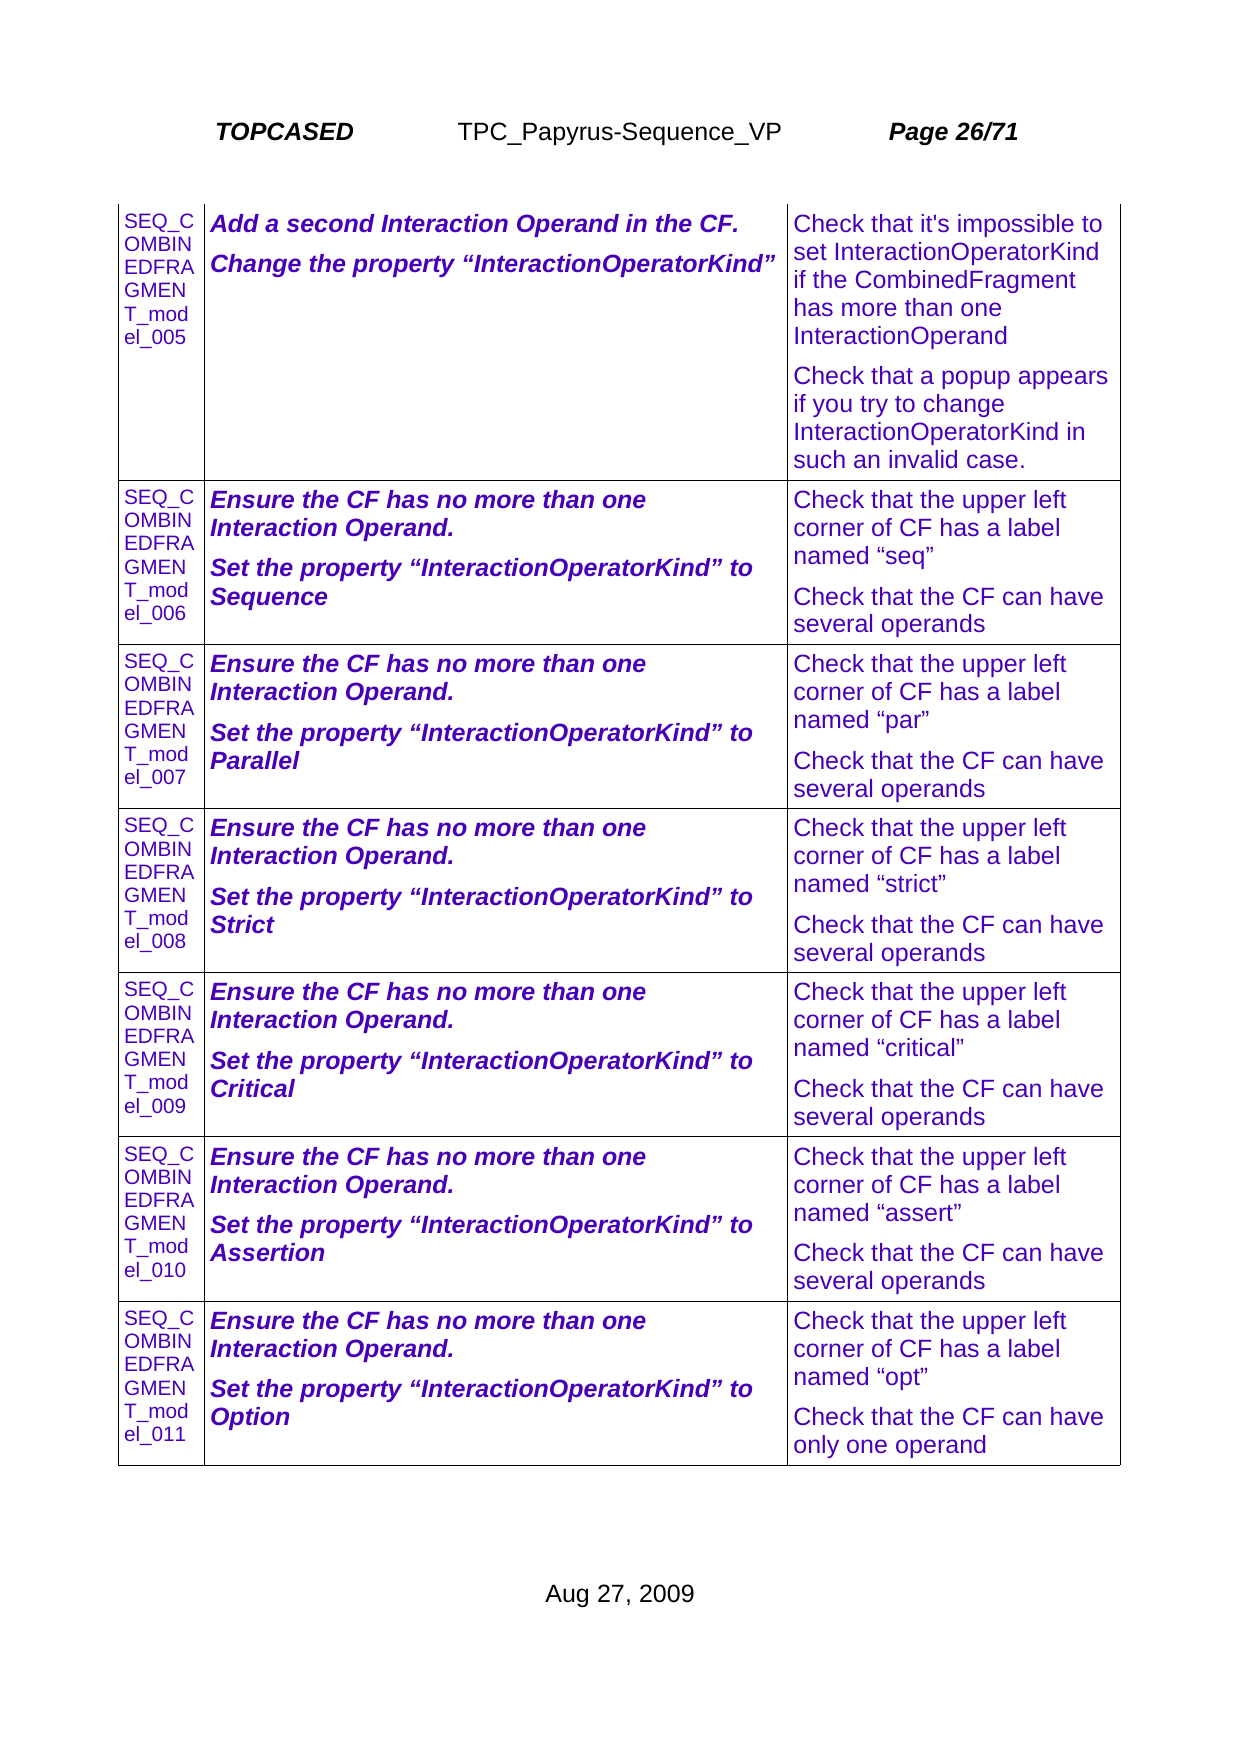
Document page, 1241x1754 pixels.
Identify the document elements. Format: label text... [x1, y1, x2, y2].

table_cell Check that the upper left corner of CF has a label named “par” Check that the CF can have several operands [788, 645, 1120, 808]
table_cell Ensure the CF has no more than one Interaction Operand. Set the property “InteractionOperatorKind” to Option [205, 1302, 787, 1465]
table_cell Ensure the CF has no more than one Interaction Operand. Set the property “InteractionOperatorKind” to Sequence [205, 481, 787, 644]
table_cell SEQ_COMBINEDFRAGMENT_model_009 [119, 973, 204, 1136]
table_cell SEQ_COMBINEDFRAGMENT_model_006 [119, 481, 204, 644]
table_cell SEQ_COMBINEDFRAGMENT_model_010 [119, 1137, 204, 1301]
table_cell SEQ_COMBINEDFRAGMENT_model_008 [119, 809, 204, 972]
table_cell Ensure the CF has no more than one Interaction Operand. Set the property “InteractionOperatorKind” to Critical [205, 973, 787, 1136]
table_cell SEQ_COMBINEDFRAGMENT_model_011 [119, 1302, 204, 1465]
table_cell SEQ_COMBINEDFRAGMENT_model_007 [119, 645, 204, 808]
table_cell Check that the upper left corner of CF has a label named “strict” Check that the CF can have several operands [788, 809, 1120, 972]
table_cell Check that the upper left corner of CF has a label named “assert” Check that the CF can have several operands [788, 1137, 1120, 1301]
table_cell Ensure the CF has no more than one Interaction Operand. Set the property “InteractionOperatorKind” to Assertion [205, 1137, 787, 1301]
table_cell Ensure the CF has no more than one Interaction Operand. Set the property “InteractionOperatorKind” to Parallel [205, 645, 787, 808]
table_cell Add a second Interaction Operand in the CF. Change the property “InteractionOperatorKind” [205, 204, 787, 480]
table_cell Check that the upper left corner of CF has a label named “opt” Check that the CF can have only one operand [788, 1302, 1120, 1465]
table_cell Check that it's impossible to set InteractionOperatorKind if the CombinedFragment has more than one InteractionOperand Check that a popup appears if you try to change InteractionOperatorKind in such an invalid case. [788, 204, 1120, 480]
table_cell Check that the upper left corner of CF has a label named “seq” Check that the CF can have several operands [788, 481, 1120, 644]
table_cell Check that the upper left corner of CF has a label named “critical” Check that the CF can have several operands [788, 973, 1120, 1136]
table_cell SEQ_COMBINEDFRAGMENT_model_005 [119, 204, 204, 480]
table_cell Ensure the CF has no more than one Interaction Operand. Set the property “InteractionOperatorKind” to Strict [205, 809, 787, 972]
